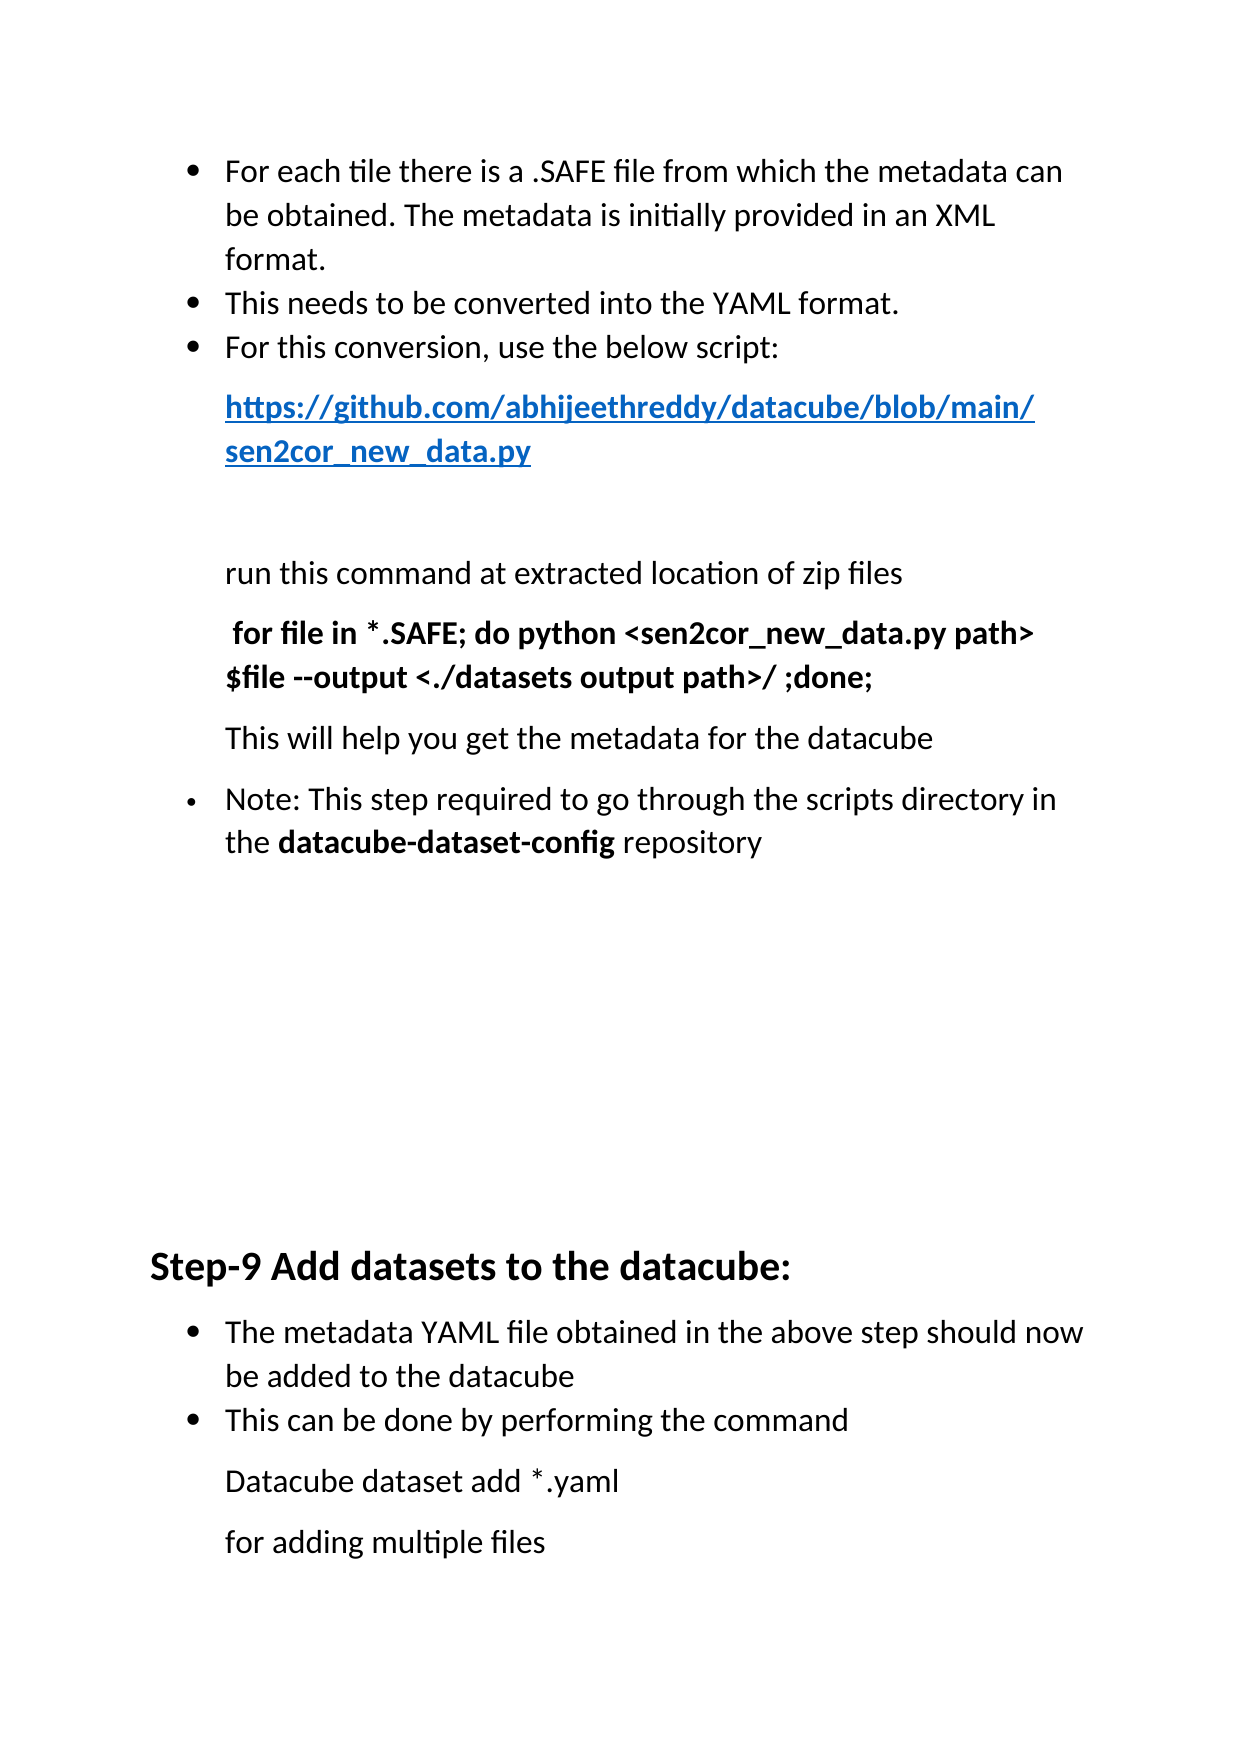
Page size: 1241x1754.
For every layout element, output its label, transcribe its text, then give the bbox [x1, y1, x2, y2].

list The metadata YAML file obtained in the above step should now be added to the datacube [187, 1311, 1090, 1396]
list This can be done by performing the command [187, 1399, 1090, 1440]
text Step-9 Add datasets to the datacube: [150, 1240, 1090, 1291]
list Note: This step required to go through the scripts directory in the datacube-dataset-config repository [187, 777, 1090, 862]
list This needs to be converted into the YAML format. [187, 282, 1090, 323]
text run this command at extracted location of zip files [225, 552, 1090, 592]
list For each tile there is a .SAFE file from which the metadata can be obtained. The metadata is initially provided in an XML format. [187, 150, 1090, 279]
text for file in *.SAFE; do python <sen2cor_new_data.py path> $file --output <./datasets output path>/ ;done; [225, 612, 1090, 697]
text for adding multiple files [225, 1521, 1090, 1561]
text Datacube dataset add *.yaml [225, 1460, 1090, 1501]
text This will help you get the metadata for the datacube [225, 717, 1090, 758]
text https://github.com/abhijeethreddy/datacube/blob/main/sen2cor_new_data.py [225, 386, 1090, 471]
list For this conversion, use the below script: [187, 326, 1090, 367]
